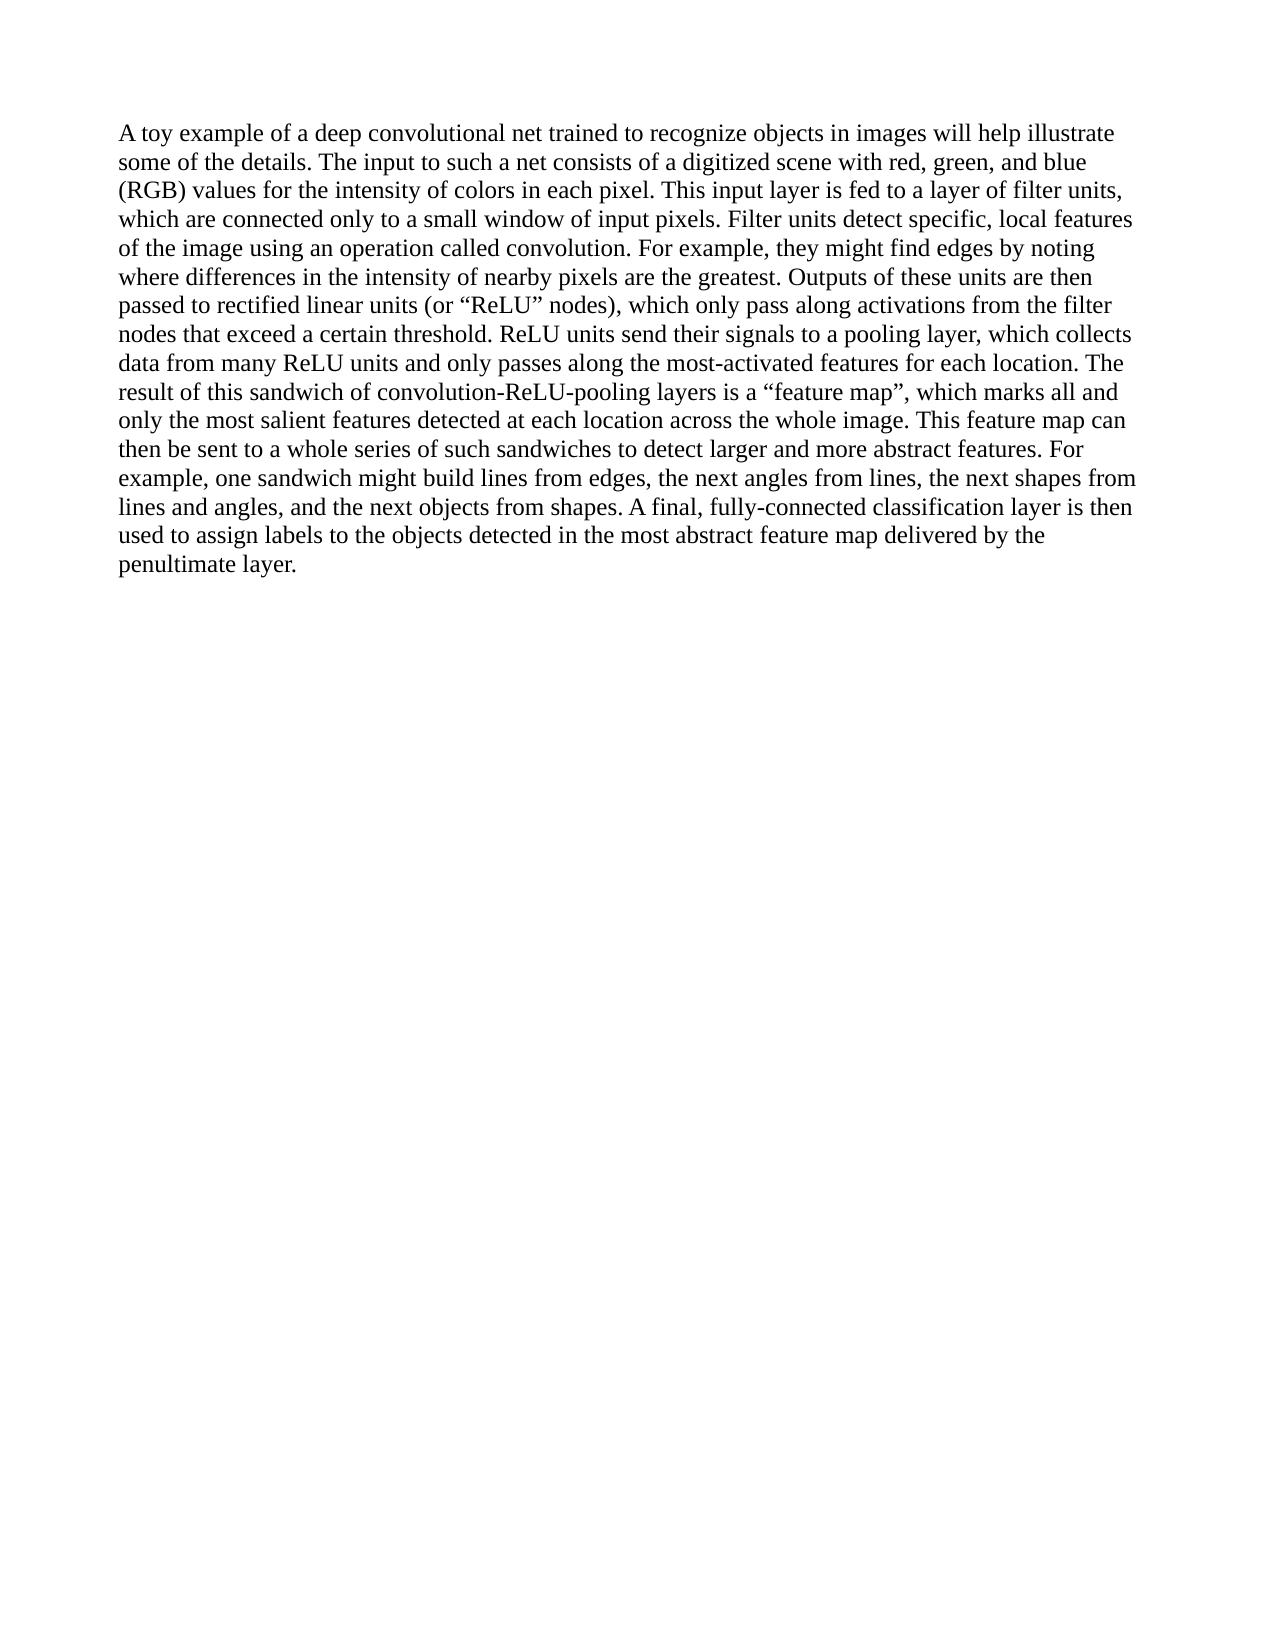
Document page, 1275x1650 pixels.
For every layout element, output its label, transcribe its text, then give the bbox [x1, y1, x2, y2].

text A toy example of a deep convolutional net trained to recognize objects in images will help illustrate some of the details. The input to such a net consists of a digitized scene with red, green, and blue (RGB) values for the intensity of colors in each pixel. This input layer is fed to a layer of filter units, which are connected only to a small window of input pixels. Filter units detect specific, local features of the image using an operation called convolution. For example, they might find edges by noting where differences in the intensity of nearby pixels are the greatest. Outputs of these units are then passed to rectified linear units (or “ReLU” nodes), which only pass along activations from the filter nodes that exceed a certain threshold. ReLU units send their signals to a pooling layer, which collects data from many ReLU units and only passes along the most-activated features for each location. The result of this sandwich of convolution-ReLU-pooling layers is a “feature map”, which marks all and only the most salient features detected at each location across the whole image. This feature map can then be sent to a whole series of such sandwiches to detect larger and more abstract features. For example, one sandwich might build lines from edges, the next angles from lines, the next shapes from lines and angles, and the next objects from shapes. A final, fully-connected classification layer is then used to assign labels to the objects detected in the most abstract feature map delivered by the penultimate layer. [118, 118, 1157, 578]
